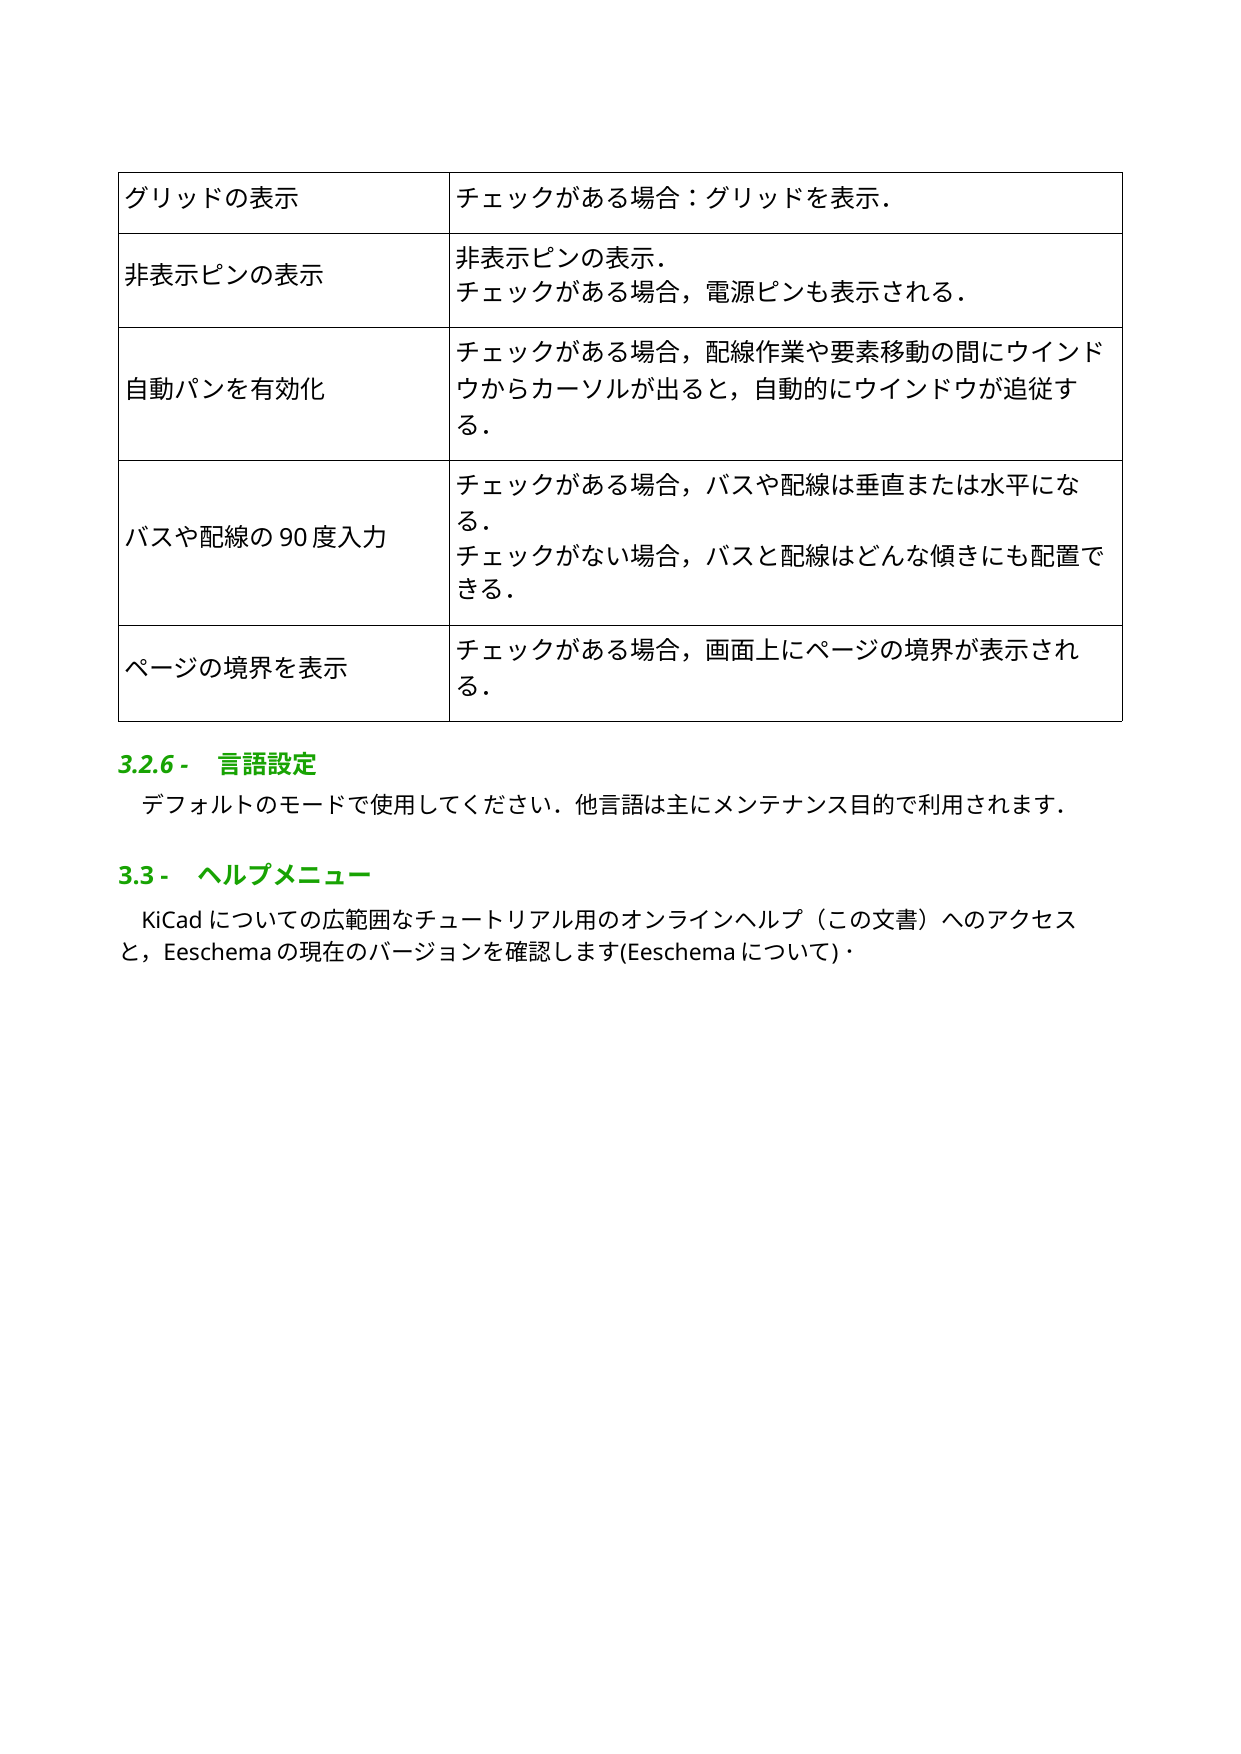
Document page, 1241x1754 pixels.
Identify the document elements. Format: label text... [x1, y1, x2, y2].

table_cell チェックがある場合，配線作業や要素移動の間にウインドウからカーソルが出ると，自動的にウインドウが追従する． [450, 328, 1122, 460]
table_cell ページの境界を表示 [119, 626, 449, 721]
subtitle 言語設定 [118, 744, 1122, 780]
table_cell 非表示ピンの表示 [119, 234, 449, 327]
table_cell バスや配線の90度入力 [119, 461, 449, 624]
table_cell グリッドの表示 [119, 173, 449, 233]
table_cell 非表示ピンの表示． チェックがある場合，電源ピンも表示される． [450, 234, 1122, 327]
text KiCad についての広範囲なチュートリアル用のオンラインヘルプ（この文書）へのアクセスと，Eeschemaの現在のバージョンを確認します(Eeschemaについて)． [118, 904, 1122, 967]
table_cell 自動パンを有効化 [119, 328, 449, 460]
table_cell チェックがある場合：グリッドを表示． [450, 173, 1122, 233]
text デフォルトのモードで使用してください．他言語は主にメンテナンス目的で利用されます． [118, 787, 1122, 820]
subtitle ヘルプメニュー [118, 856, 1122, 892]
table_cell チェックがある場合，バスや配線は垂直または水平になる． チェックがない場合，バスと配線はどんな傾きにも配置できる． [450, 461, 1122, 624]
table_cell チェックがある場合，画面上にページの境界が表示される． [450, 626, 1122, 721]
